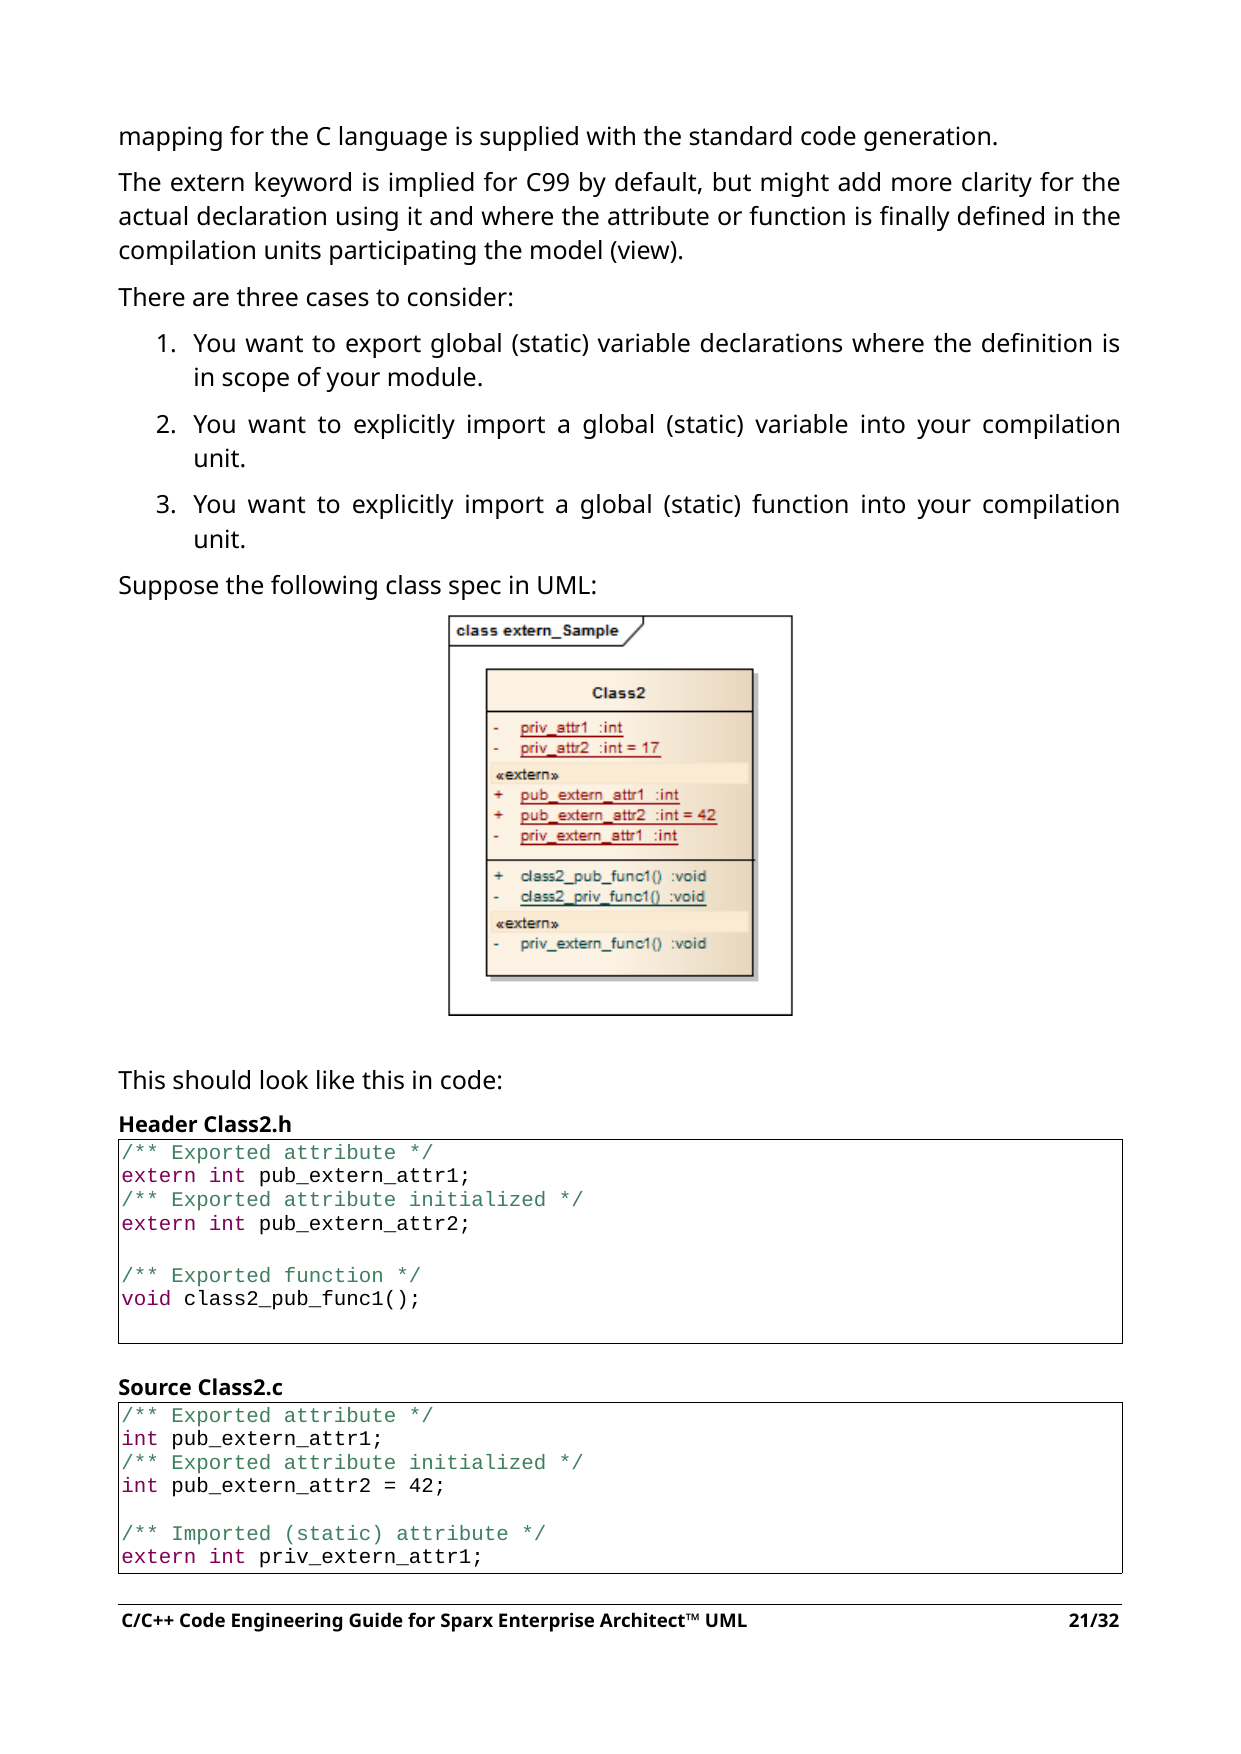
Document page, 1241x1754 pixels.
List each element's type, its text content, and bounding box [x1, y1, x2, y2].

text int pub_extern_attr1; [119, 1425, 1122, 1449]
text /** Imported (static) attribute */ [119, 1520, 1122, 1543]
text Source Class2.c [118, 1372, 1122, 1402]
list You want to explicitly import a global (static) variable into your compilation unit. [156, 407, 1122, 475]
picture [447, 614, 793, 1016]
text extern int pub_extern_attr2; [119, 1210, 1122, 1236]
text Header Class2.h [118, 1109, 1122, 1139]
text /** Exported attribute */ [119, 1403, 1122, 1425]
text mapping for the C language is supplied with the standard code generation. [118, 118, 1122, 152]
text The extern keyword is implied for C99 by default, but might add more clarity for the actual declaration using it and where the attribute or function is finally defined in the compilation units participating the model (view). [118, 165, 1122, 267]
text /** Exported attribute */ [119, 1140, 1122, 1162]
text extern int pub_extern_attr1; [119, 1162, 1122, 1186]
text /** Exported attribute initialized */ [119, 1186, 1122, 1210]
list You want to export global (static) variable declarations where the definition is in scope of your module. [156, 326, 1122, 394]
text Suppose the following class spec in UML: [118, 568, 1122, 602]
text /** Exported function */ [119, 1262, 1122, 1285]
text void class2_pub_func1(); [119, 1285, 1122, 1312]
text There are three cases to consider: [118, 279, 1122, 313]
text This should look like this in code: [118, 1062, 1122, 1097]
text int pub_extern_attr2 = 42; [119, 1472, 1122, 1499]
text extern int priv_extern_attr1; [119, 1543, 1122, 1573]
list You want to explicitly import a global (static) function into your compilation unit. [156, 487, 1122, 555]
text /** Exported attribute initialized */ [119, 1449, 1122, 1472]
